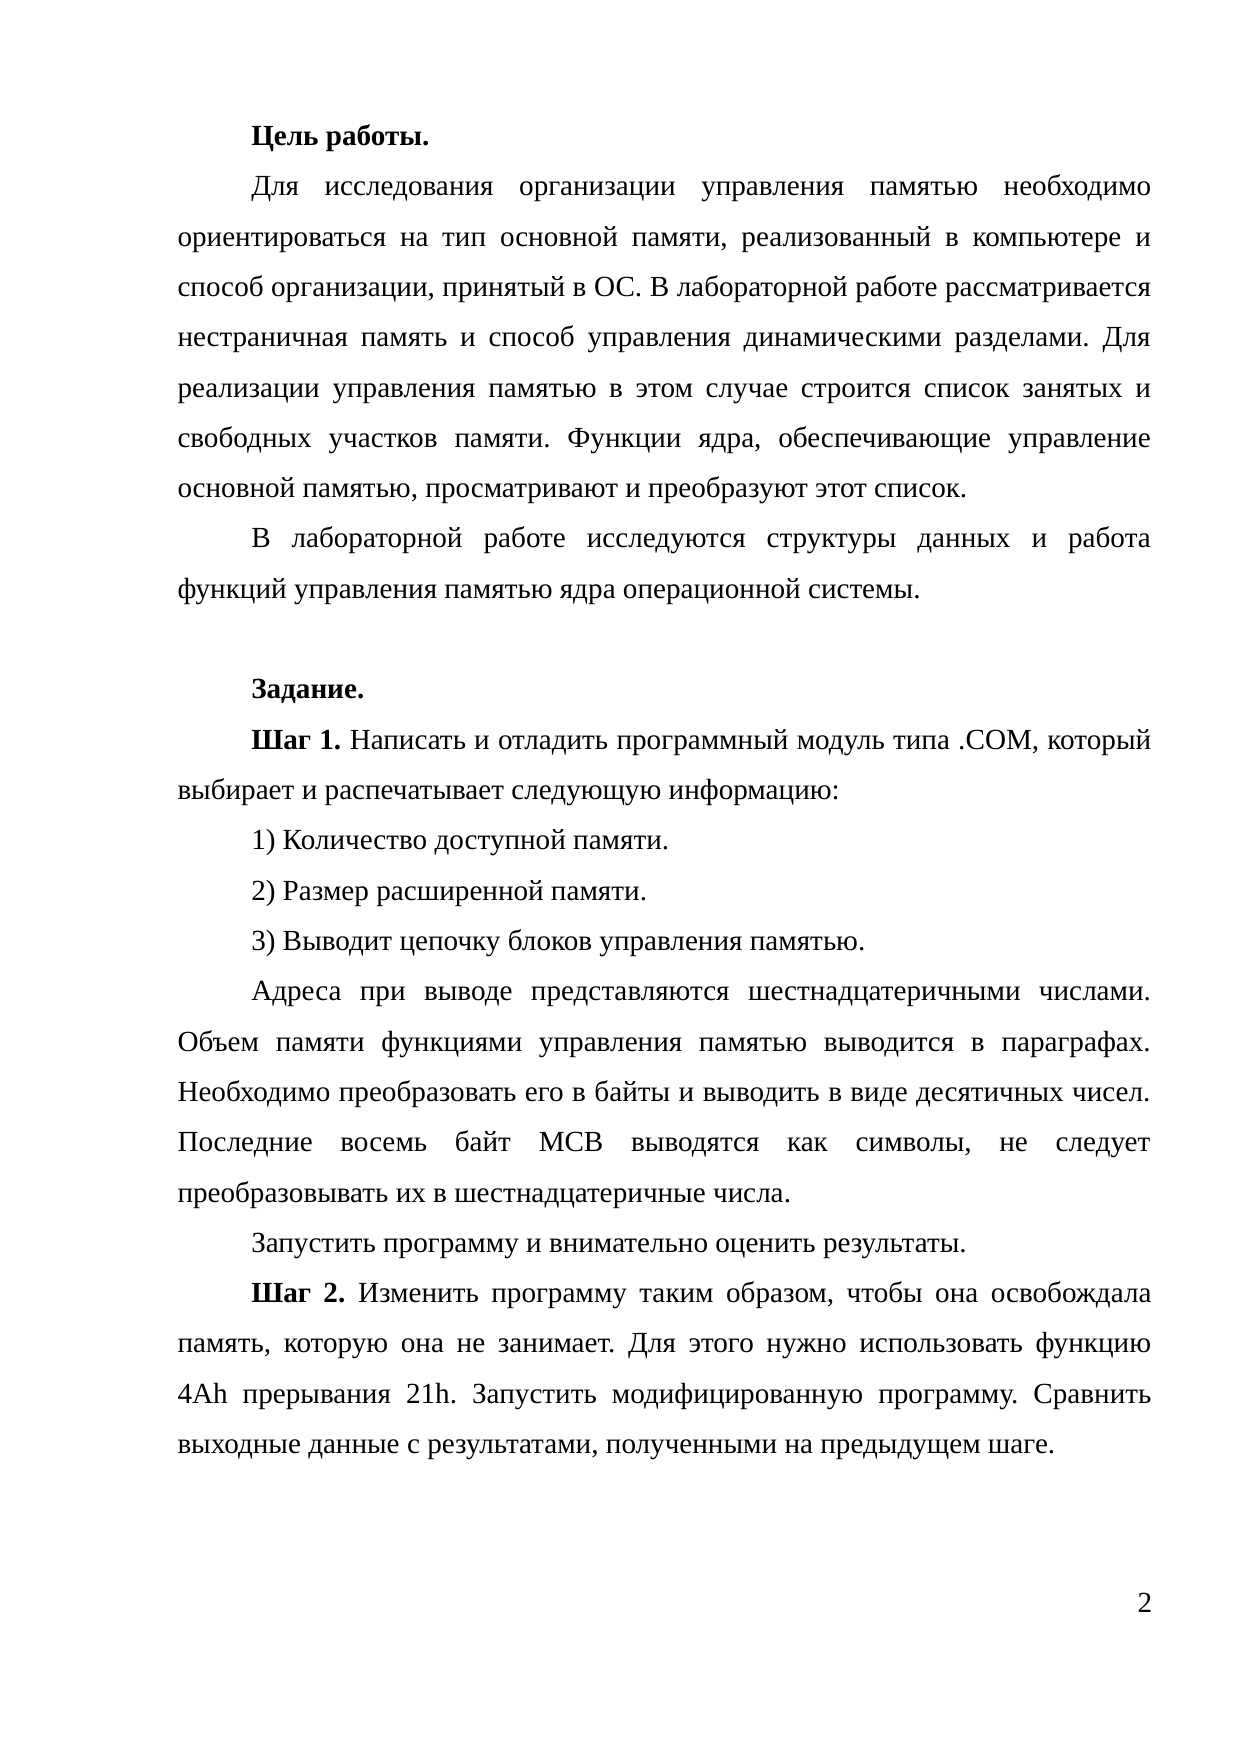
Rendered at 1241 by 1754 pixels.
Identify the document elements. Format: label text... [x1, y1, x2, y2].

subtitle Цель работы. [177, 118, 1152, 152]
text Шаг 2. Изменить программу таким образом, чтобы она освобождала память, которую она не занимает. Для этого нужно использовать функцию 4Аh прерывания 21h. Запустить модифицированную программу. Сравнить выходные данные с результатами, полученными на предыдущем шаге. [177, 1275, 1152, 1460]
subtitle Задание. [177, 672, 1152, 705]
text Запустить программу и внимательно оценить результаты. [177, 1225, 1152, 1258]
text Шаг 1. Написать и отладить программный модуль типа .COM, который выбирает и распечатывает следующую информацию: [177, 722, 1152, 806]
text Для исследования организации управления памятью необходимо ориентироваться на тип основной памяти, реализованный в компьютере и способ организации, принятый в ОС. В лабораторной работе рассматривается нестраничная память и способ управления динамическими разделами. Для реализации управления памятью в этом случае строится список занятых и свободных участков памяти. Функции ядра, обеспечивающие управление основной памятью, просматривают и преобразуют этот список. [177, 168, 1152, 504]
text 2) Размер расширенной памяти. [177, 873, 1152, 906]
text Адреса при выводе представляются шестнадцатеричными числами. Объем памяти функциями управления памятью выводится в параграфах. Необходимо преобразовать его в байты и выводить в виде десятичных чисел. Последние восемь байт МСВ выводятся как символы, не следует преобразовывать их в шестнадцатеричные числа. [177, 973, 1152, 1208]
text 1) Количество доступной памяти. [177, 822, 1152, 856]
text 3) Выводит цепочку блоков управления памятью. [177, 923, 1152, 957]
text В лабораторной работе исследуются структуры данных и работа функций управления памятью ядра операционной системы. [177, 521, 1152, 604]
